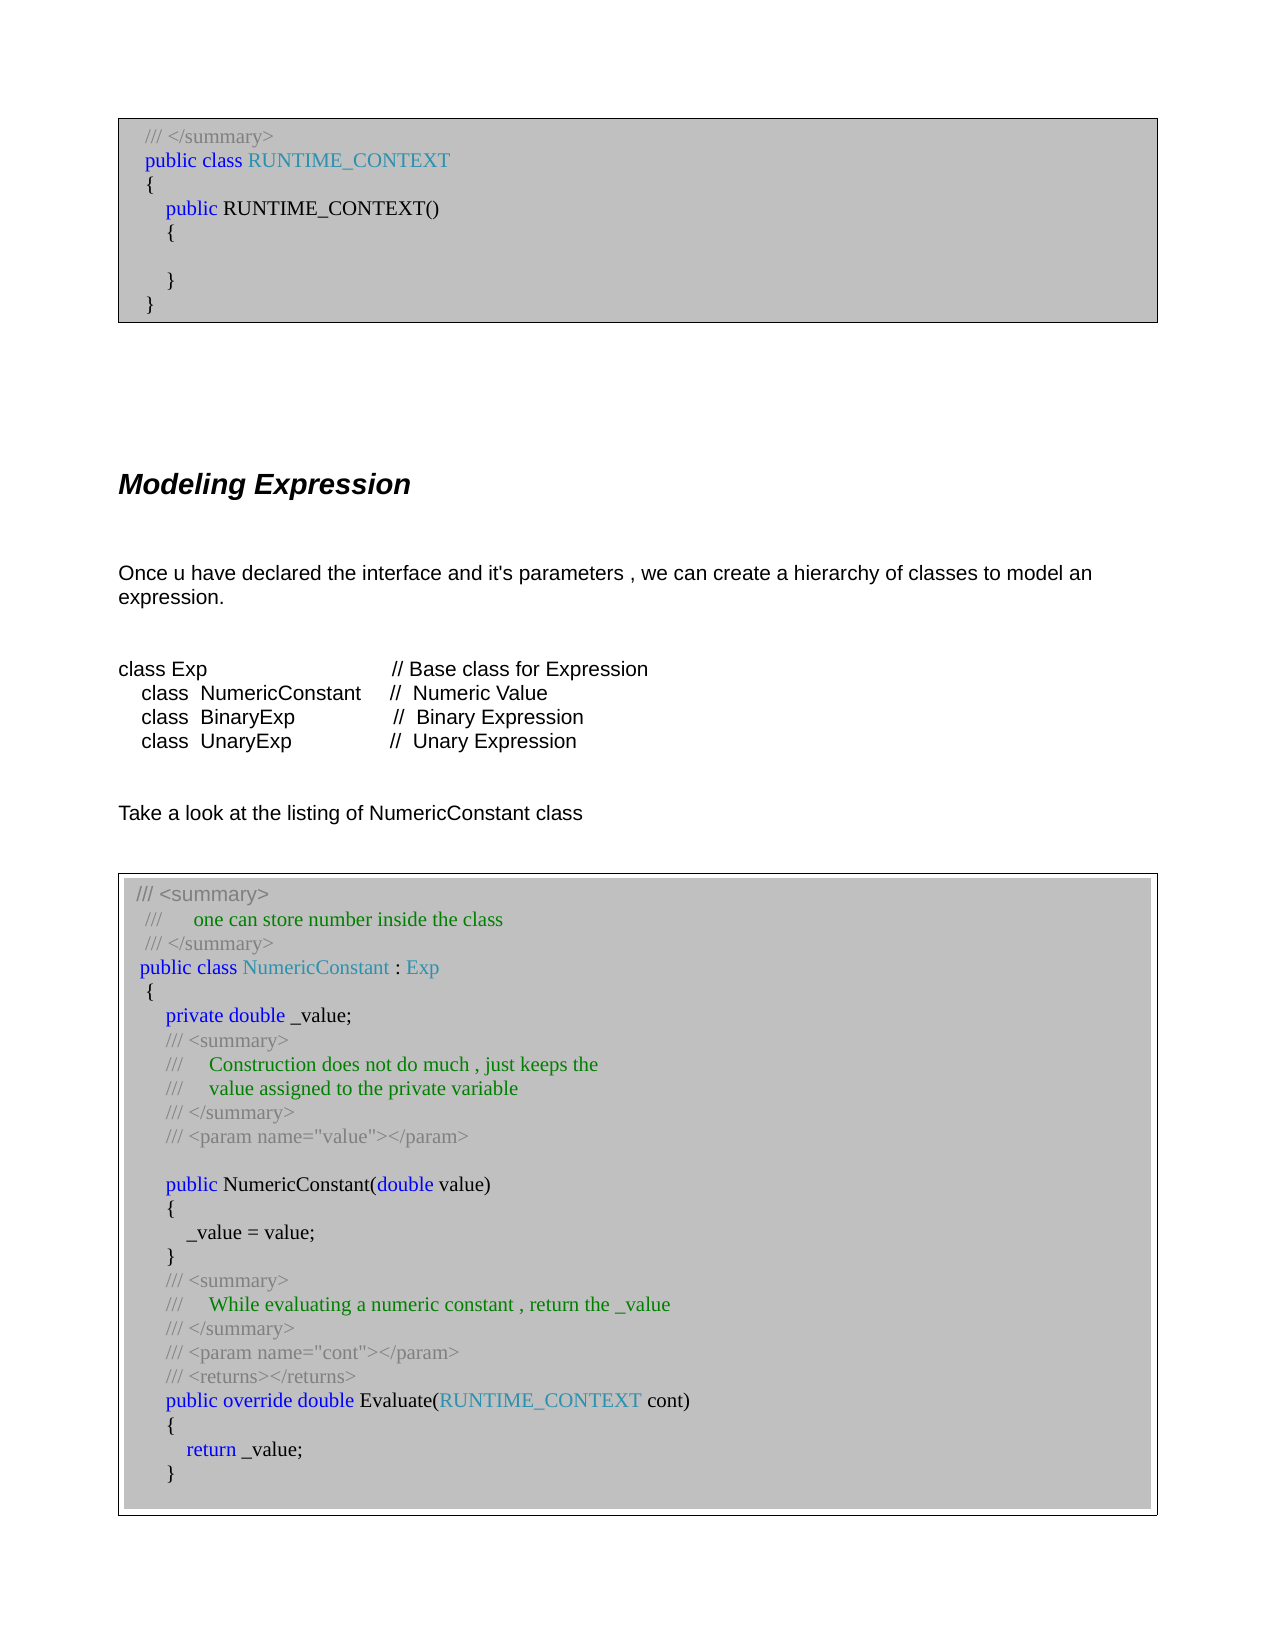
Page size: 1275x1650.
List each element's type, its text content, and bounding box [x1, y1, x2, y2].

subtitle Modeling Expression [118, 467, 1157, 501]
text Take a look at the listing of NumericConstant class [118, 801, 1157, 825]
text class Exp // Base class for Expression [118, 657, 1157, 681]
table_header /// <summary> /// one can store number inside the class /// </summary> public class NumericConstant : Exp { private double _value; /// <summary> /// Construction does not do much , just keeps the /// value assigned to the private variable /// </summary> /// <param name="value"></param> public NumericConstant(double value) { _value = value; } /// <summary> /// While evaluating a numeric constant , return the _value /// </summary> /// <param name="cont"></param> /// <returns></returns> public override double Evaluate(RUNTIME_CONTEXT cont) { return _value; } [119, 874, 1157, 1514]
text class BinaryExp // Binary Expression [118, 705, 1157, 729]
table_header /// </summary> public class RUNTIME_CONTEXT { public RUNTIME_CONTEXT() { } } [119, 119, 1157, 322]
text class NumericConstant // Numeric Value [118, 681, 1157, 705]
text class UnaryExp // Unary Expression [118, 729, 1157, 753]
text Once u have declared the interface and it's parameters , we can create a hierarchy of classes to model an expression. [118, 561, 1157, 609]
